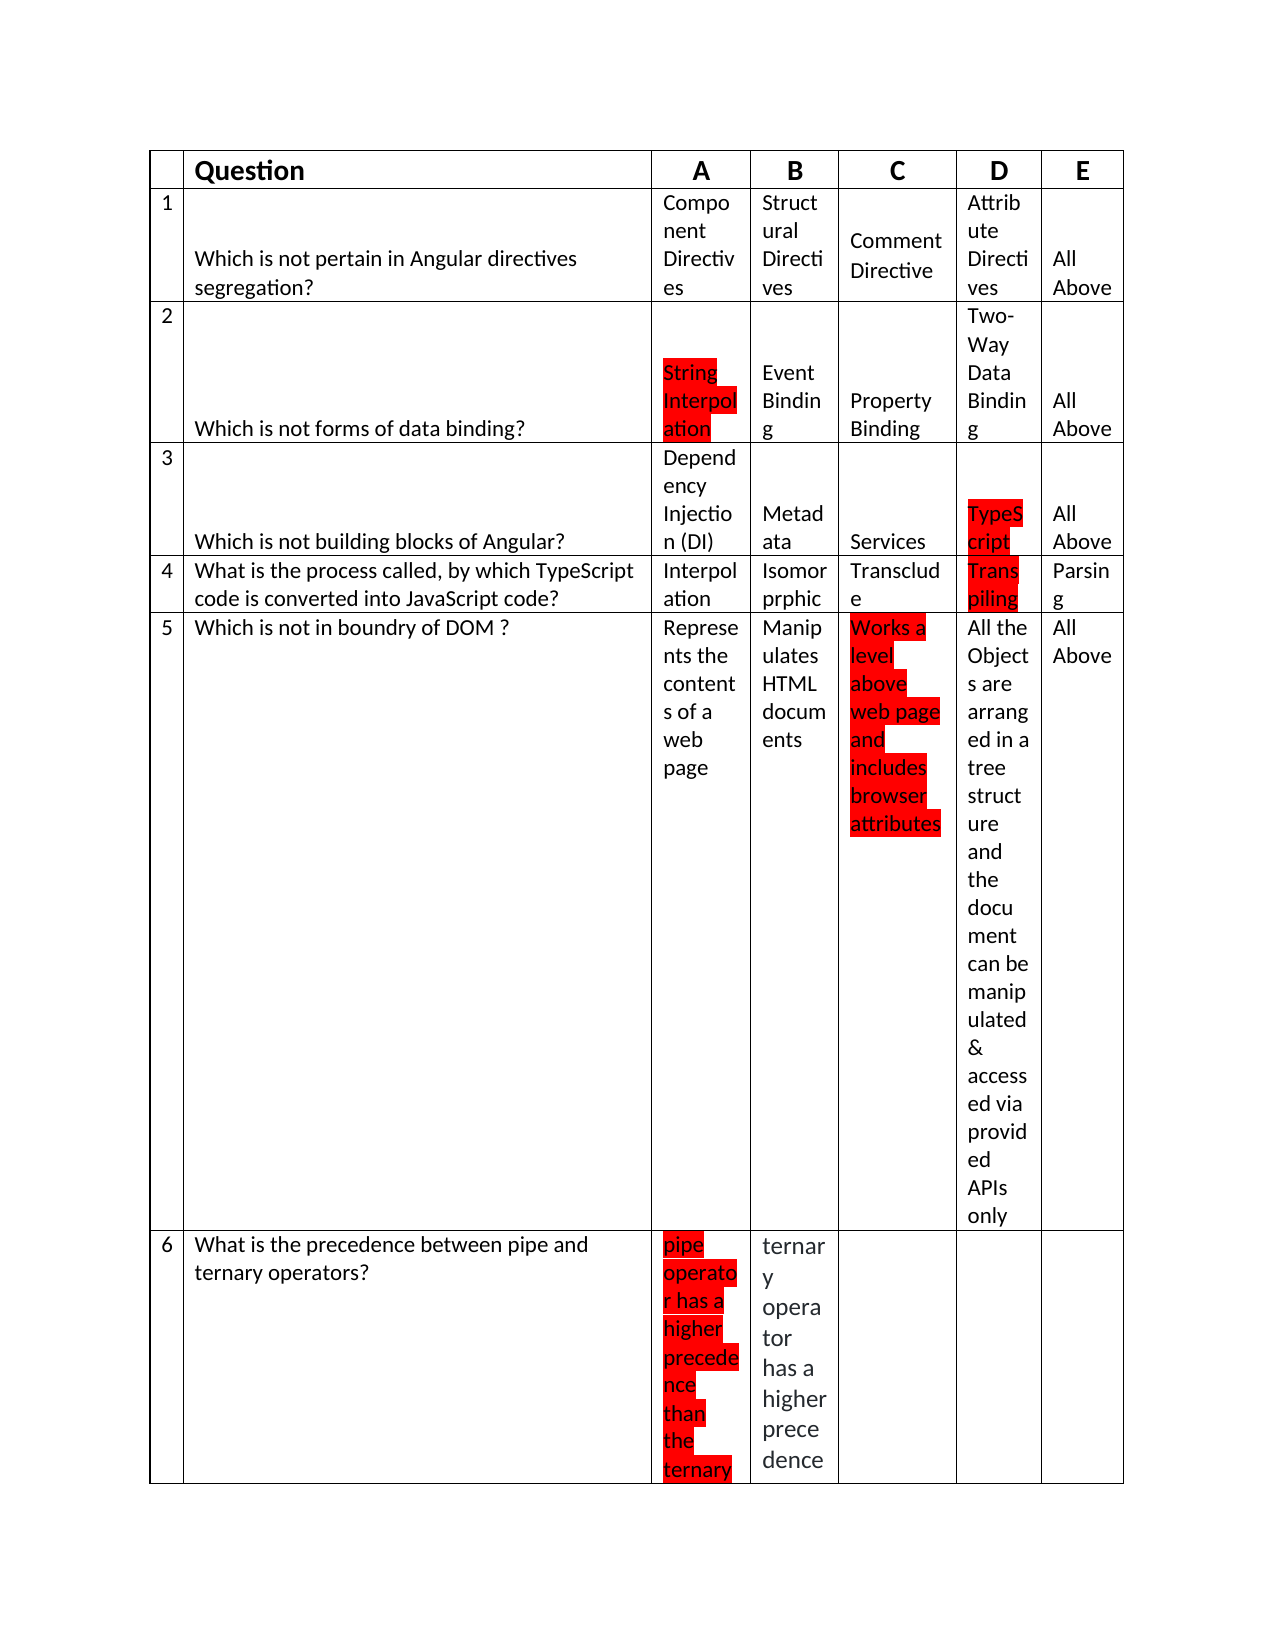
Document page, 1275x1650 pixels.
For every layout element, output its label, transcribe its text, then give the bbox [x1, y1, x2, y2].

table_cell Component Directives [652, 189, 750, 301]
table_header A [652, 151, 750, 187]
table_cell What is the process called, by which TypeScript code is converted into JavaScript code? [184, 556, 651, 612]
table_cell Interpolation [652, 556, 750, 612]
table_cell Property Binding [839, 302, 956, 442]
table_cell pipe operator has a higher precedence than the ternary [652, 1231, 750, 1483]
table_cell Event Binding [751, 302, 838, 442]
table_cell 6 [151, 1231, 183, 1483]
table_cell [839, 1231, 956, 1483]
table_cell 2 [151, 302, 183, 442]
table_cell Which is not pertain in Angular directives segregation? [184, 189, 651, 301]
table_cell Metadata [751, 443, 838, 555]
table_cell [1042, 1231, 1123, 1483]
table_cell Works a level above web page and includes browser attributes [839, 613, 956, 1229]
table_cell 5 [151, 613, 183, 1229]
table_header D [957, 151, 1041, 187]
table_cell [957, 1231, 1041, 1483]
table_cell Dependency Injection (DI) [652, 443, 750, 555]
table_cell String Interpolation [652, 302, 750, 442]
table_header Question [184, 151, 651, 187]
table_cell Which is not building blocks of Angular? [184, 443, 651, 555]
table_cell All Above [1042, 302, 1123, 442]
table_cell Represents the contents of a web page [652, 613, 750, 1229]
table_cell Structural Directives [751, 189, 838, 301]
table_cell Manipulates HTML documents [751, 613, 838, 1229]
table_header C [839, 151, 956, 187]
table_cell TypeScript [957, 443, 1041, 555]
table_cell All Above [1042, 613, 1123, 1229]
table_cell Comment Directive [839, 189, 956, 301]
table_cell Which is not forms of data binding? [184, 302, 651, 442]
table_cell All the Objects are arranged in a tree structure and the document can be manipulated & accessed via provided APIs only [957, 613, 1041, 1229]
table_cell 4 [151, 556, 183, 612]
table_cell Attribute Directives [957, 189, 1041, 301]
table_cell All Above [1042, 189, 1123, 301]
table_header [151, 151, 183, 187]
table_cell ternary operator has a higher precedence [751, 1231, 838, 1483]
table_cell What is the precedence between pipe and ternary operators? [184, 1231, 651, 1483]
table_cell Isomorprphic [751, 556, 838, 612]
table_cell Which is not in boundry of DOM ? [184, 613, 651, 1229]
table_cell All Above [1042, 443, 1123, 555]
table_header B [751, 151, 838, 187]
table_cell Services [839, 443, 956, 555]
table_cell Transclude [839, 556, 956, 612]
table_cell 1 [151, 189, 183, 301]
table_cell Transpiling [957, 556, 1041, 612]
table_cell Parsing [1042, 556, 1123, 612]
table_cell 3 [151, 443, 183, 555]
table_header E [1042, 151, 1123, 187]
table_cell Two-Way Data Binding [957, 302, 1041, 442]
